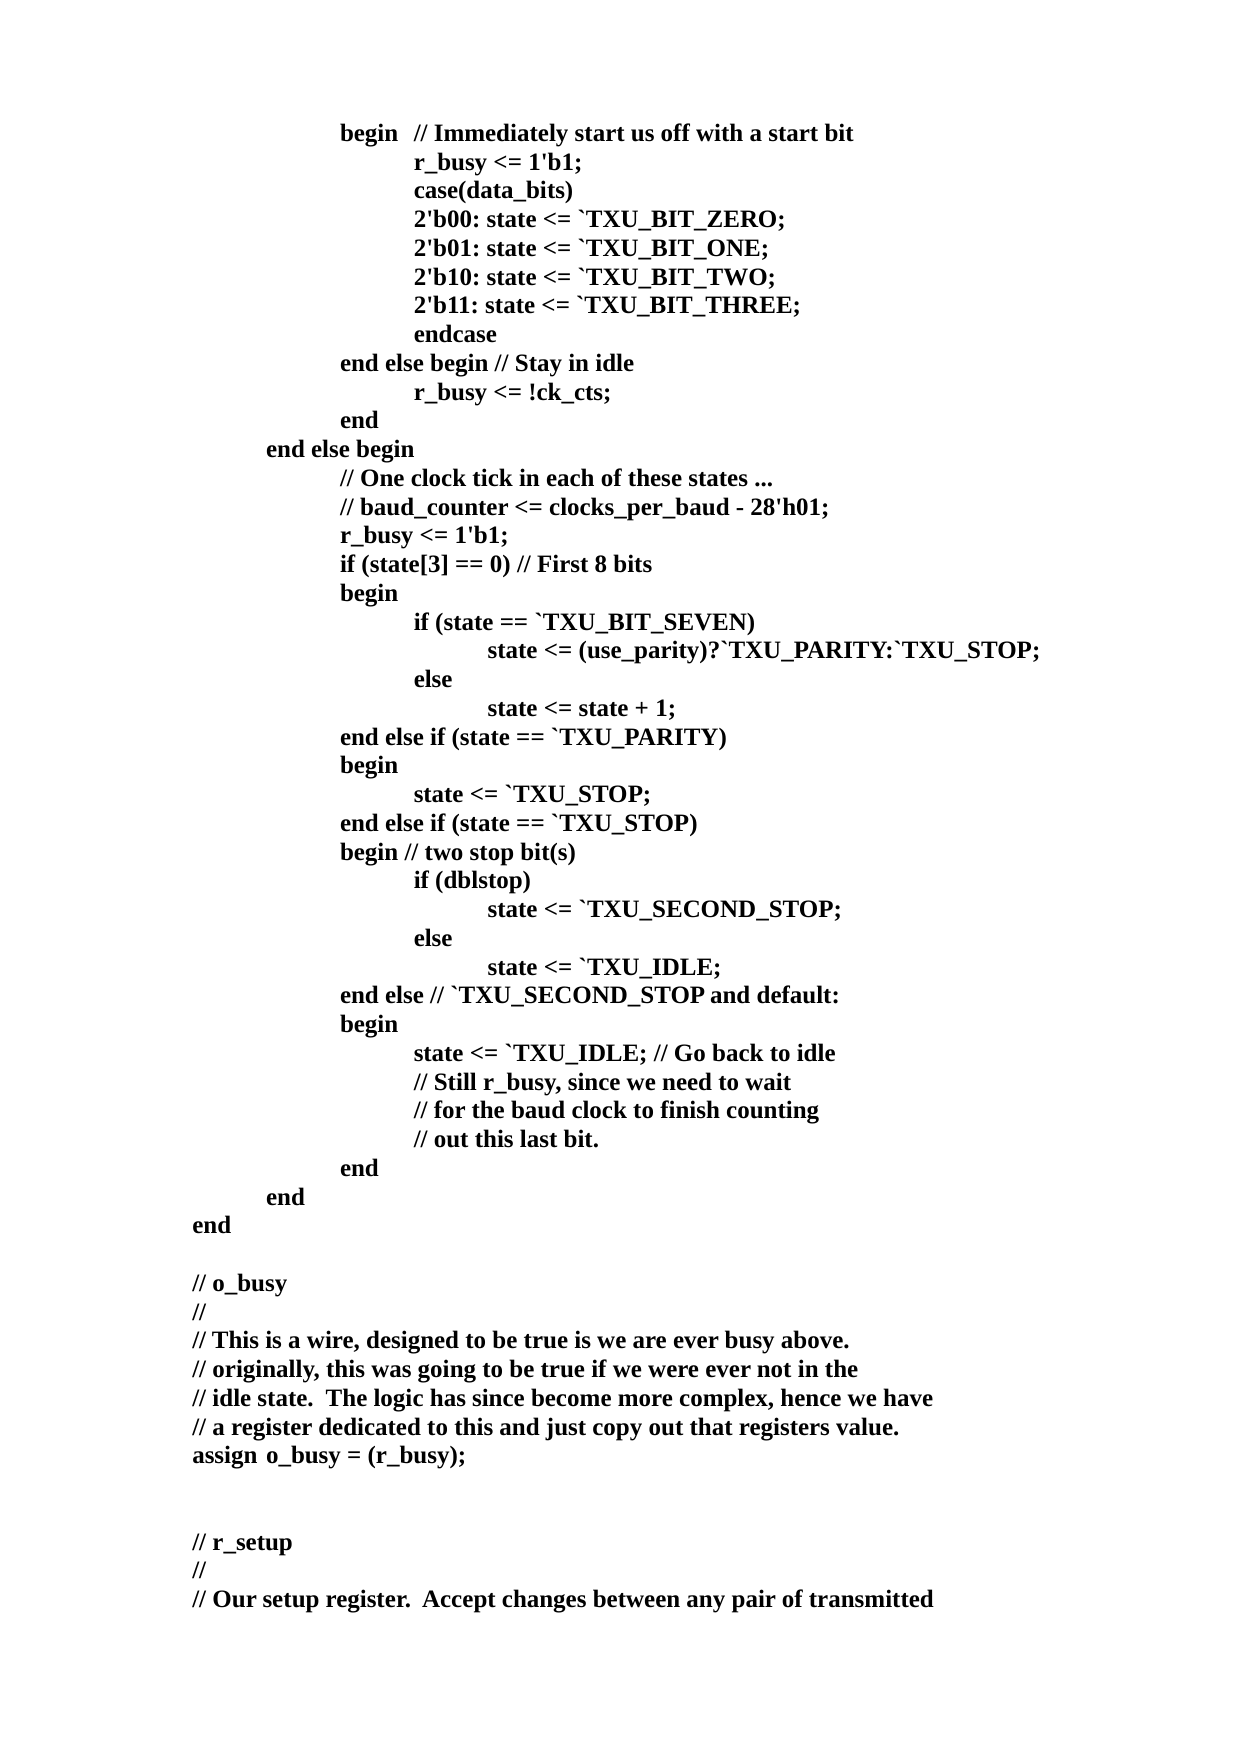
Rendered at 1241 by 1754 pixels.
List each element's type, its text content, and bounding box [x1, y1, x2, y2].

text // r_setup [118, 1527, 1122, 1556]
text assign o_busy = (r_busy); [118, 1441, 1122, 1469]
text // idle state. The logic has since become more complex, hence we have [118, 1383, 1122, 1412]
text end else // `TXU_SECOND_STOP and default: [118, 981, 1122, 1009]
text // out this last bit. [118, 1124, 1122, 1153]
text end else begin [118, 434, 1122, 463]
text // This is a wire, designed to be true is we are ever busy above. [118, 1326, 1122, 1354]
text // Still r_busy, since we need to wait [118, 1067, 1122, 1096]
text end else begin // Stay in idle [118, 348, 1122, 377]
text // [118, 1556, 1122, 1584]
text 2'b00: state <= `TXU_BIT_ZERO; [118, 204, 1122, 233]
text if (dblstop) [118, 866, 1122, 894]
text begin [118, 578, 1122, 607]
text state <= `TXU_IDLE; [118, 952, 1122, 981]
text state <= state + 1; [118, 693, 1122, 722]
text begin // two stop bit(s) [118, 837, 1122, 866]
text state <= (use_parity)?`TXU_PARITY:`TXU_STOP; [118, 636, 1122, 664]
text if (state[3] == 0) // First 8 bits [118, 549, 1122, 578]
text // baud_counter <= clocks_per_baud - 28'h01; [118, 492, 1122, 521]
text state <= `TXU_IDLE; // Go back to idle [118, 1038, 1122, 1067]
text state <= `TXU_SECOND_STOP; [118, 894, 1122, 923]
text else [118, 923, 1122, 952]
text // Our setup register. Accept changes between any pair of transmitted [118, 1584, 1122, 1613]
text state <= `TXU_STOP; [118, 779, 1122, 808]
text 2'b11: state <= `TXU_BIT_THREE; [118, 291, 1122, 319]
text // o_busy [118, 1268, 1122, 1297]
text begin [118, 1009, 1122, 1038]
text // originally, this was going to be true if we were ever not in the [118, 1354, 1122, 1383]
text // for the baud clock to finish counting [118, 1096, 1122, 1124]
text 2'b01: state <= `TXU_BIT_ONE; [118, 233, 1122, 262]
text end [118, 1182, 1122, 1211]
text else [118, 664, 1122, 693]
text endcase [118, 319, 1122, 348]
text r_busy <= 1'b1; [118, 521, 1122, 549]
text // [118, 1297, 1122, 1326]
text 2'b10: state <= `TXU_BIT_TWO; [118, 262, 1122, 291]
text end [118, 1153, 1122, 1182]
text end else if (state == `TXU_PARITY) [118, 722, 1122, 751]
text end [118, 406, 1122, 434]
text // a register dedicated to this and just copy out that registers value. [118, 1412, 1122, 1441]
text end else if (state == `TXU_STOP) [118, 808, 1122, 837]
text begin // Immediately start us off with a start bit [118, 118, 1122, 147]
text end [118, 1211, 1122, 1239]
text r_busy <= 1'b1; [118, 147, 1122, 176]
text // One clock tick in each of these states ... [118, 463, 1122, 492]
text if (state == `TXU_BIT_SEVEN) [118, 607, 1122, 636]
text begin [118, 751, 1122, 779]
text r_busy <= !ck_cts; [118, 377, 1122, 406]
text case(data_bits) [118, 176, 1122, 204]
